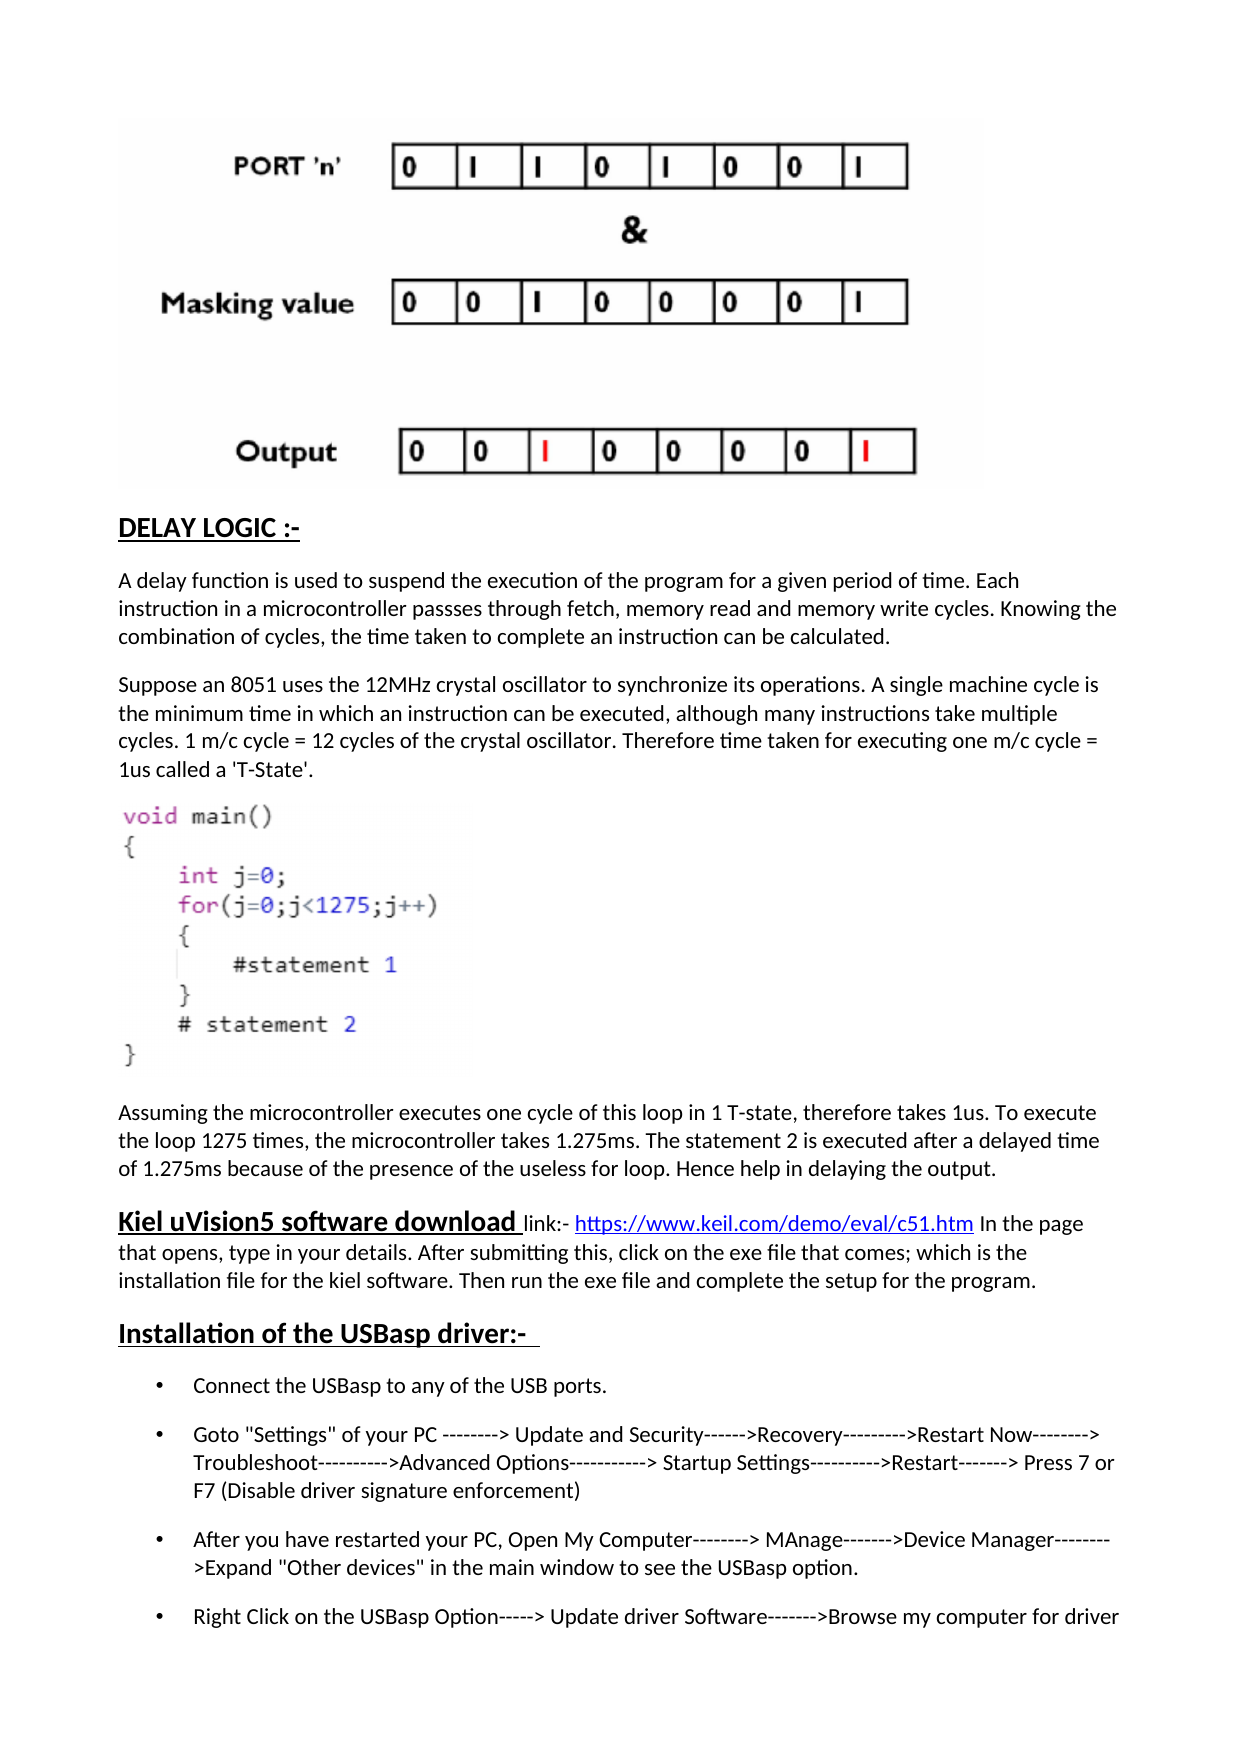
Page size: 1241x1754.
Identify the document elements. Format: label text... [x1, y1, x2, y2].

list Goto "Settings" of your PC --------> Update and Security------>Recovery--------->Restart Now--------> Troubleshoot---------->Advanced Options-----------> Startup Settings---------->Restart-------> Press 7 or F7 (Disable driver signature enforcement) [156, 1421, 1122, 1504]
list Right Click on the USBasp Option-----> Update driver Software------->Browse my computer for driver [156, 1602, 1122, 1630]
text Assuming the microcontroller executes one cycle of this loop in 1 T-state, therefore takes 1us. To execute the loop 1275 times, the microcontroller takes 1.275ms. The statement 2 is executed after a delayed time of 1.275ms because of the presence of the useless for loop. Hence help in delaying the output. [118, 1098, 1122, 1182]
list Connect the USBasp to any of the USB ports. [156, 1372, 1122, 1400]
text DELAY LOGIC :- [118, 509, 1122, 545]
list After you have restarted your PC, Open My Computer--------> MAnage------->Device Manager-------->Expand "Other devices" in the main window to see the USBasp option. [156, 1525, 1122, 1581]
text Kiel uVision5 software download link:- https://www.keil.com/demo/eval/c51.htm In the page that opens, type in your details. After submitting this, click on the exe file that comes; which is the installation file for the kiel software. Then run the exe file and complete the setup for the program. [118, 1203, 1122, 1294]
text Installation of the USBasp driver:- [118, 1315, 1122, 1351]
text A delay function is used to suspend the execution of the program for a given period of time. Each instruction in a microcontroller passses through fetch, memory read and memory write cycles. Knowing the combination of cycles, the time taken to complete an instruction can be calculated. [118, 566, 1122, 650]
text Suppose an 8051 uses the 12MHz crystal oscillator to synchronize its operations. A single machine cycle is the minimum time in which an instruction can be executed, although many instructions take multiple cycles. 1 m/c cycle = 12 cycles of the crystal oscillator. Therefore time taken for executing one m/c cycle = 1us called a 'T-State'. [118, 671, 1122, 783]
